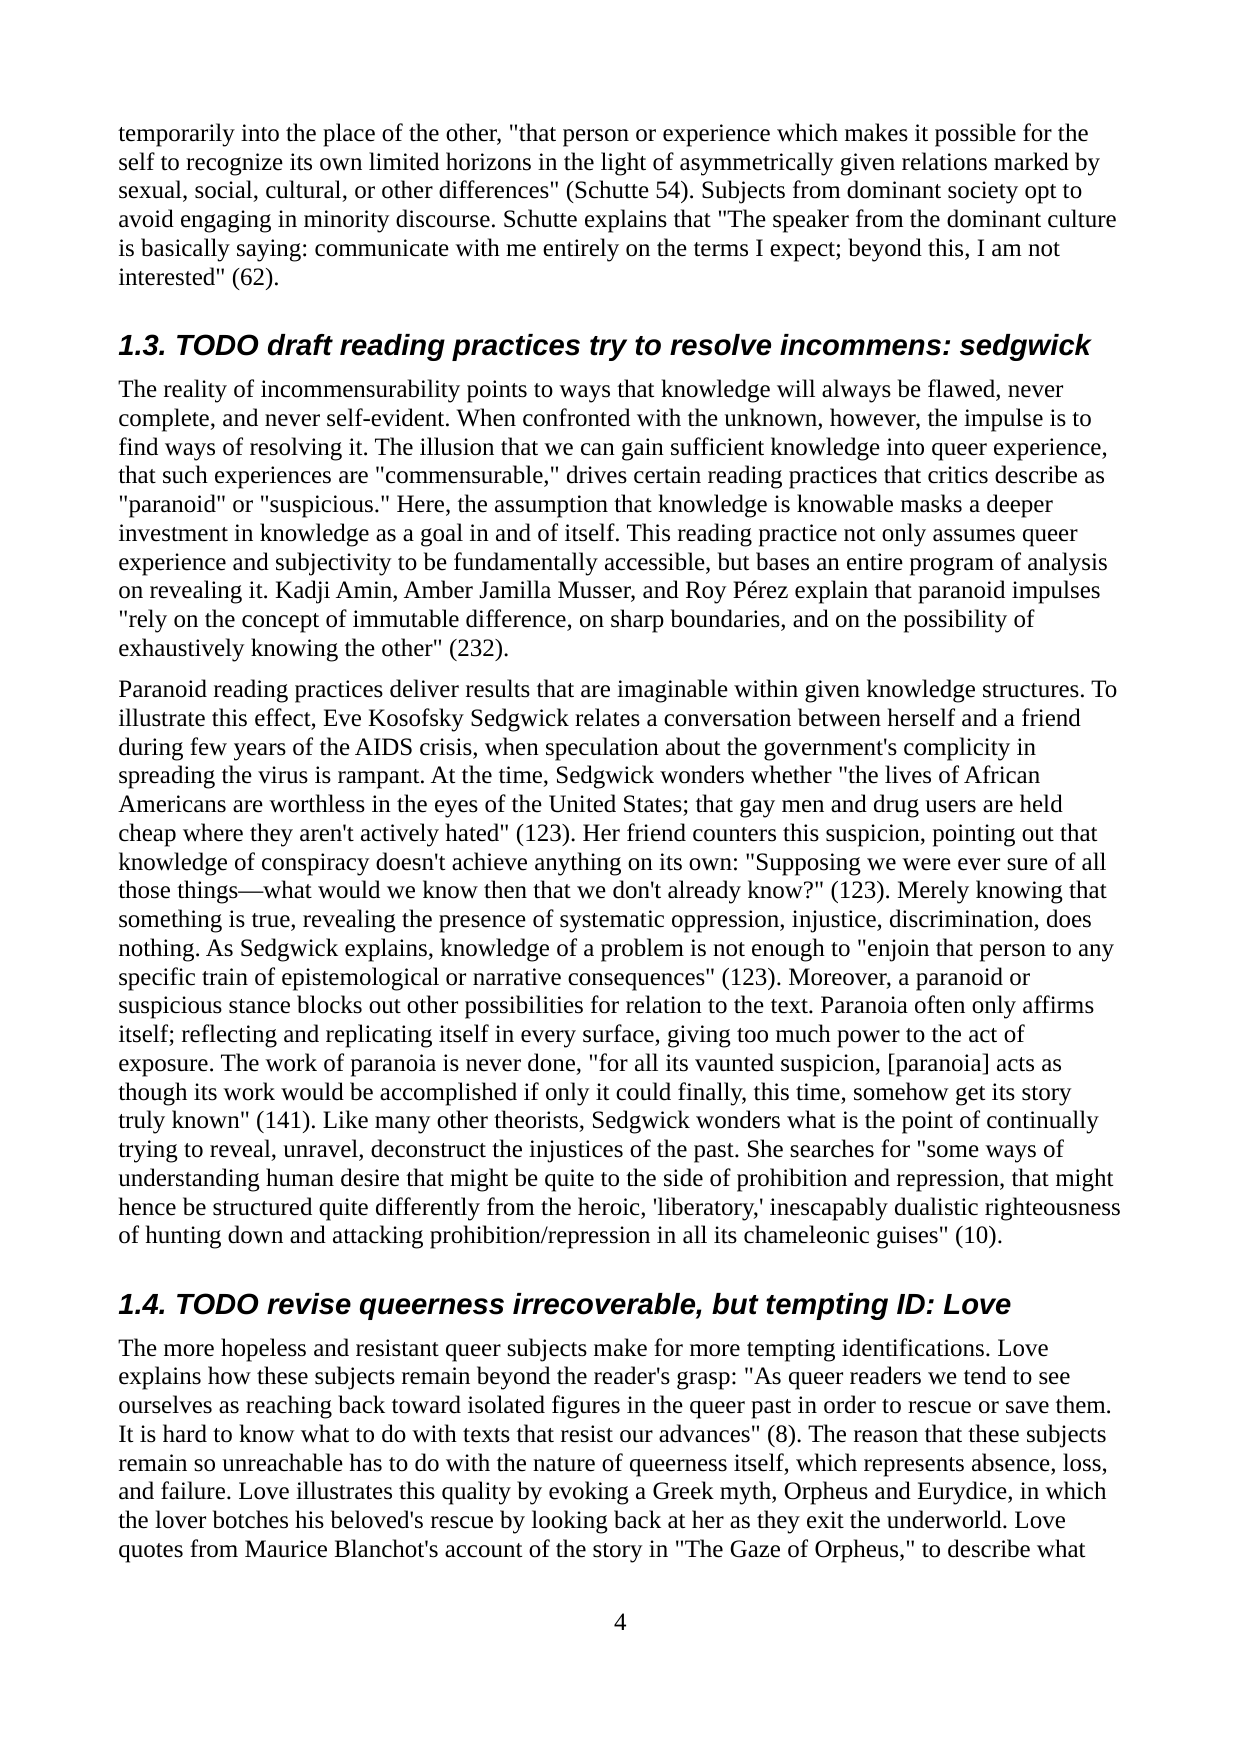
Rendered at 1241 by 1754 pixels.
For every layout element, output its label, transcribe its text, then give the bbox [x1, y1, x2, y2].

text Paranoid reading practices deliver results that are imaginable within given knowledge structures. To illustrate this effect, Eve Kosofsky Sedgwick relates a conversation between herself and a friend during few years of the AIDS crisis, when speculation about the government's complicity in spreading the virus is rampant. At the time, Sedgwick wonders whether "the lives of African Americans are worthless in the eyes of the United States; that gay men and drug users are held cheap where they aren't actively hated" (123). Her friend counters this suspicion, pointing out that knowledge of conspiracy doesn't achieve anything on its own: "Supposing we were ever sure of all those things—what would we know then that we don't already know?" (123). Merely knowing that something is true, revealing the presence of systematic oppression, injustice, discrimination, does nothing. As Sedgwick explains, knowledge of a problem is not enough to "enjoin that person to any specific train of epistemological or narrative consequences" (123). Moreover, a paranoid or suspicious stance blocks out other possibilities for relation to the text. Paranoia often only affirms itself; reflecting and replicating itself in every surface, giving too much power to the act of exposure. The work of paranoia is never done, "for all its vaunted suspicion, [paranoia] acts as though its work would be accomplished if only it could finally, this time, somehow get its story truly known" (141). Like many other theorists, Sedgwick wonders what is the point of continually trying to reveal, unravel, deconstruct the injustices of the past. She searches for "some ways of understanding human desire that might be quite to the side of prohibition and repression, that might hence be structured quite differently from the heroic, 'liberatory,' inescapably dualistic righteousness of hunting down and attacking prohibition/repression in all its chameleonic guises" (10). [118, 674, 1122, 1249]
subtitle TODO revise queerness irrecoverable, but tempting ID: Love [118, 1287, 1122, 1320]
subtitle TODO draft reading practices try to resolve incommens: sedgwick [118, 328, 1122, 362]
text The more hopeless and resistant queer subjects make for more tempting identifications. Love explains how these subjects remain beyond the reader's grasp: "As queer readers we tend to see ourselves as reaching back toward isolated figures in the queer past in order to rescue or save them. It is hard to know what to do with texts that resist our advances" (8). The reason that these subjects remain so unreachable has to do with the nature of queerness itself, which represents absence, loss, and failure. Love illustrates this quality by evoking a Greek myth, Orpheus and Eurydice, in which the lover botches his beloved's rescue by looking back at her as they exit the underworld. Love quotes from Maurice Blanchot's account of the story in "The Gaze of Orpheus," to describe what [118, 1333, 1122, 1563]
text temporarily into the place of the other, "that person or experience which makes it possible for the self to recognize its own limited horizons in the light of asymmetrically given relations marked by sexual, social, cultural, or other differences" (Schutte 54). Subjects from dominant society opt to avoid engaging in minority discourse. Schutte explains that "The speaker from the dominant culture is basically saying: communicate with me entirely on the terms I expect; beyond this, I am not interested" (62). [118, 118, 1122, 291]
text The reality of incommensurability points to ways that knowledge will always be flawed, never complete, and never self-evident. When confronted with the unknown, however, the impulse is to find ways of resolving it. The illusion that we can gain sufficient knowledge into queer experience, that such experiences are "commensurable," drives certain reading practices that critics describe as "paranoid" or "suspicious." Here, the assumption that knowledge is knowable masks a deeper investment in knowledge as a goal in and of itself. This reading practice not only assumes queer experience and subjectivity to be fundamentally accessible, but bases an entire program of analysis on revealing it. Kadji Amin, Amber Jamilla Musser, and Roy Pérez explain that paranoid impulses "rely on the concept of immutable difference, on sharp boundaries, and on the possibility of exhaustively knowing the other" (232). [118, 374, 1122, 662]
